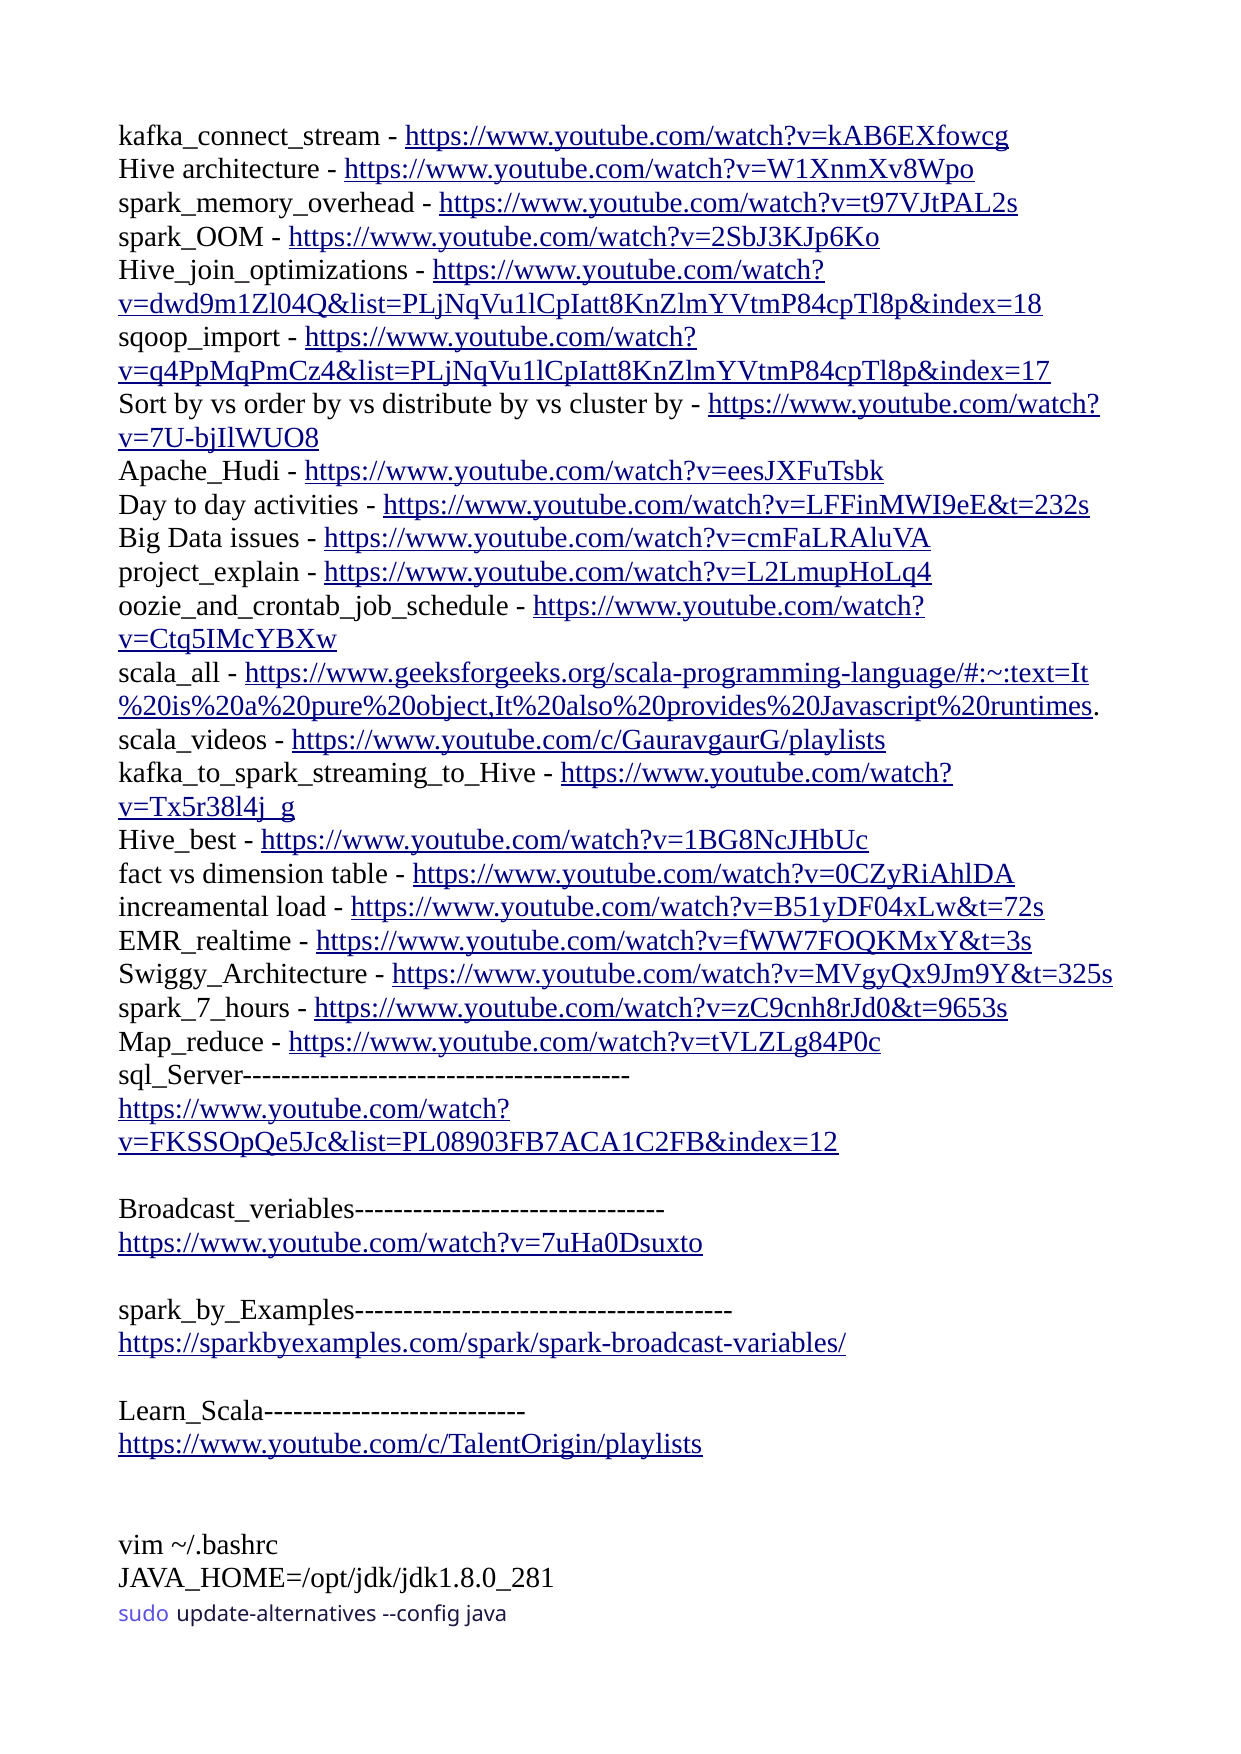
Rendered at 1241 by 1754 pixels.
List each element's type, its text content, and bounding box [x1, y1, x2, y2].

text JAVA_HOME=/opt/jdk/jdk1.8.0_281 [118, 1560, 1122, 1594]
text increamental load - https://www.youtube.com/watch?v=B51yDF04xLw&t=72s [118, 889, 1122, 923]
text Hive architecture - https://www.youtube.com/watch?v=W1XnmXv8Wpo [118, 152, 1122, 185]
text Swiggy_Architecture - https://www.youtube.com/watch?v=MVgyQx9Jm9Y&t=325s [118, 957, 1122, 990]
text https://sparkbyexamples.com/spark/spark-broadcast-variables/ [118, 1326, 1122, 1359]
text Broadcast_veriables-------------------------------- [118, 1191, 1122, 1225]
text https://www.youtube.com/watch?v=7uHa0Dsuxto [118, 1225, 1122, 1258]
text Hive_join_optimizations - https://www.youtube.com/watch?v=dwd9m1Zl04Q&list=PLjNqVu1lCpIatt8KnZlmYVtmP84cpTl8p&index=18 [118, 252, 1122, 319]
text sql_Server---------------------------------------- [118, 1057, 1122, 1091]
text Map_reduce - https://www.youtube.com/watch?v=tVLZLg84P0c [118, 1024, 1122, 1057]
text scala_all - https://www.geeksforgeeks.org/scala-programming-language/#:~:text=It%20is%20a%20pure%20object,It%20also%20provides%20Javascript%20runtimes. [118, 655, 1122, 722]
text Learn_Scala--------------------------- [118, 1393, 1122, 1426]
text spark_by_Examples--------------------------------------- [118, 1292, 1122, 1326]
text oozie_and_crontab_job_schedule - https://www.youtube.com/watch?v=Ctq5IMcYBXw [118, 588, 1122, 655]
text https://www.youtube.com/c/TalentOrigin/playlists [118, 1426, 1122, 1460]
text Big Data issues - https://www.youtube.com/watch?v=cmFaLRAluVA [118, 521, 1122, 554]
text project_explain - https://www.youtube.com/watch?v=L2LmupHoLq4 [118, 554, 1122, 588]
text spark_7_hours - https://www.youtube.com/watch?v=zC9cnh8rJd0&t=9653s [118, 990, 1122, 1024]
text Apache_Hudi - https://www.youtube.com/watch?v=eesJXFuTsbk [118, 453, 1122, 487]
text fact vs dimension table - https://www.youtube.com/watch?v=0CZyRiAhlDA [118, 856, 1122, 889]
text Day to day activities - https://www.youtube.com/watch?v=LFFinMWI9eE&t=232s [118, 487, 1122, 521]
text kafka_connect_stream - https://www.youtube.com/watch?v=kAB6EXfowcg [118, 118, 1122, 152]
text vim ~/.bashrc [118, 1527, 1122, 1560]
text https://www.youtube.com/watch?v=FKSSOpQe5Jc&list=PL08903FB7ACA1C2FB&index=12 [118, 1091, 1122, 1158]
text Sort by vs order by vs distribute by vs cluster by - https://www.youtube.com/watch?v=7U-bjIlWUO8 [118, 386, 1122, 453]
text spark_memory_overhead - https://www.youtube.com/watch?v=t97VJtPAL2s [118, 185, 1122, 219]
text kafka_to_spark_streaming_to_Hive - https://www.youtube.com/watch?v=Tx5r38l4j_g [118, 755, 1122, 822]
text sudo update-alternatives --config java [118, 1594, 1122, 1628]
text EMR_realtime - https://www.youtube.com/watch?v=fWW7FOQKMxY&t=3s [118, 923, 1122, 957]
text scala_videos - https://www.youtube.com/c/GauravgaurG/playlists [118, 722, 1122, 755]
text sqoop_import - https://www.youtube.com/watch?v=q4PpMqPmCz4&list=PLjNqVu1lCpIatt8KnZlmYVtmP84cpTl8p&index=17 [118, 319, 1122, 386]
text Hive_best - https://www.youtube.com/watch?v=1BG8NcJHbUc [118, 822, 1122, 856]
text spark_OOM - https://www.youtube.com/watch?v=2SbJ3KJp6Ko [118, 219, 1122, 252]
